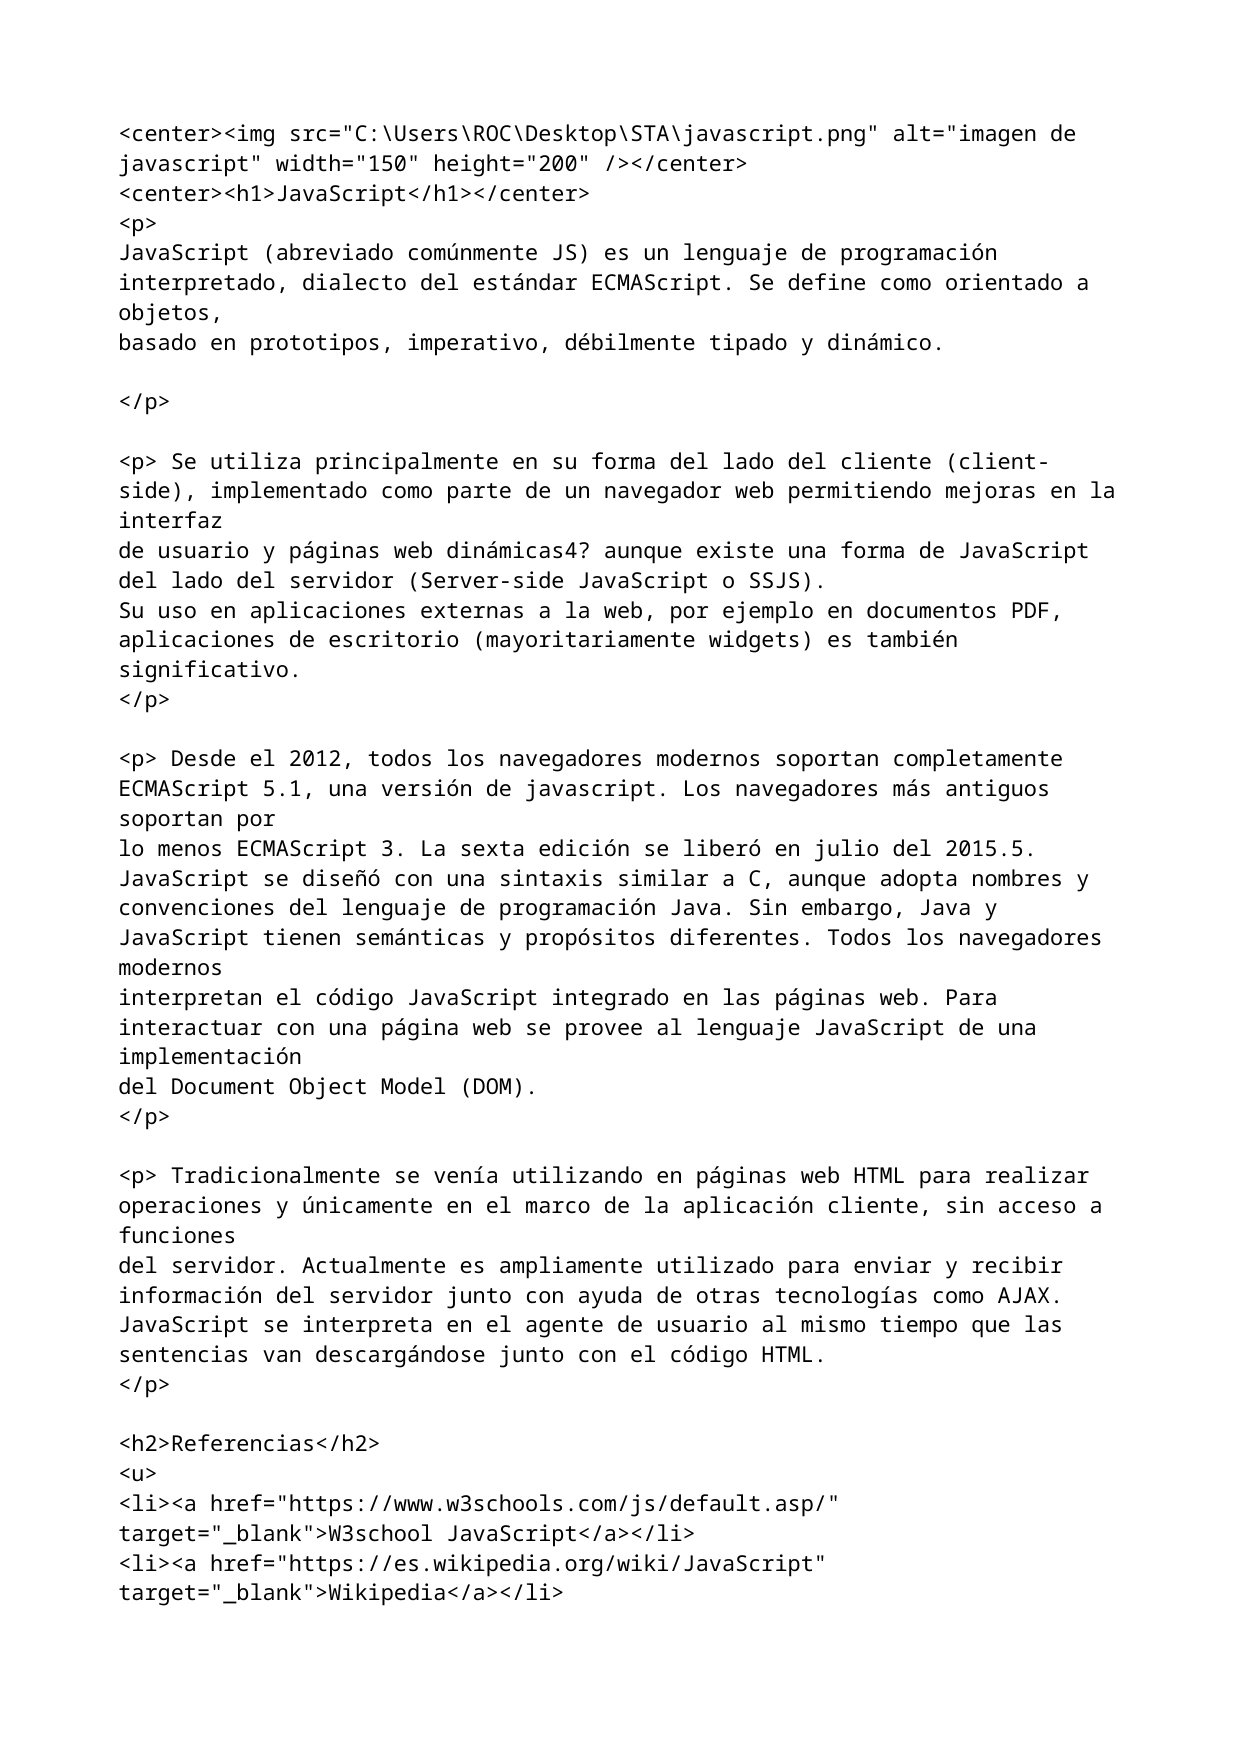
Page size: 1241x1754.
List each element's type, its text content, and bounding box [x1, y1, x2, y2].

text del Document Object Model (DOM). [118, 1071, 1122, 1101]
text <p> Desde el 2012, todos los navegadores modernos soportan completamente ECMAScript 5.1, una versión de javascript. Los navegadores más antiguos soportan por [118, 743, 1122, 833]
text <h2>Referencias</h2> [118, 1428, 1122, 1458]
text <u> [118, 1458, 1122, 1488]
text </p> [118, 1101, 1122, 1131]
text convenciones del lenguaje de programación Java. Sin embargo, Java y JavaScript tienen semánticas y propósitos diferentes. Todos los navegadores modernos [118, 892, 1122, 982]
text de usuario y páginas web dinámicas4? aunque existe una forma de JavaScript del lado del servidor (Server-side JavaScript o SSJS). [118, 535, 1122, 594]
text del servidor. Actualmente es ampliamente utilizado para enviar y recibir información del servidor junto con ayuda de otras tecnologías como AJAX. [118, 1250, 1122, 1309]
text </p> [118, 386, 1122, 416]
text <p> Tradicionalmente se venía utilizando en páginas web HTML para realizar operaciones y únicamente en el marco de la aplicación cliente, sin acceso a funciones [118, 1160, 1122, 1250]
text JavaScript (abreviado comúnmente JS) es un lenguaje de programación interpretado, dialecto del estándar ECMAScript. Se define como orientado a objetos, [118, 237, 1122, 327]
text <li><a href="https://www.w3schools.com/js/default.asp/" target="_blank">W3school JavaScript</a></li> [118, 1488, 1122, 1548]
text <center><h1>JavaScript</h1></center> [118, 178, 1122, 207]
text Su uso en aplicaciones externas a la web, por ejemplo en documentos PDF, aplicaciones de escritorio (mayoritariamente widgets) es también significativo. [118, 594, 1122, 684]
text </p> [118, 1369, 1122, 1399]
text </p> [118, 684, 1122, 714]
text basado en prototipos, imperativo, débilmente tipado y dinámico. [118, 327, 1122, 356]
text <li><a href="https://es.wikipedia.org/wiki/JavaScript" target="_blank">Wikipedia</a></li> [118, 1548, 1122, 1607]
text interpretan el código JavaScript integrado en las páginas web. Para interactuar con una página web se provee al lenguaje JavaScript de una implementación [118, 982, 1122, 1071]
text <center><img src="C:\Users\ROC\Desktop\STA\javascript.png" alt="imagen de javascript" width="150" height="200" /></center> [118, 118, 1122, 178]
text <p> [118, 207, 1122, 237]
text <p> Se utiliza principalmente en su forma del lado del cliente (client-side), implementado como parte de un navegador web permitiendo mejoras en la interfaz [118, 446, 1122, 535]
text lo menos ECMAScript 3. La sexta edición se liberó en julio del 2015.5. JavaScript se diseñó con una sintaxis similar a C, aunque adopta nombres y [118, 833, 1122, 892]
text JavaScript se interpreta en el agente de usuario al mismo tiempo que las sentencias van descargándose junto con el código HTML. [118, 1309, 1122, 1369]
